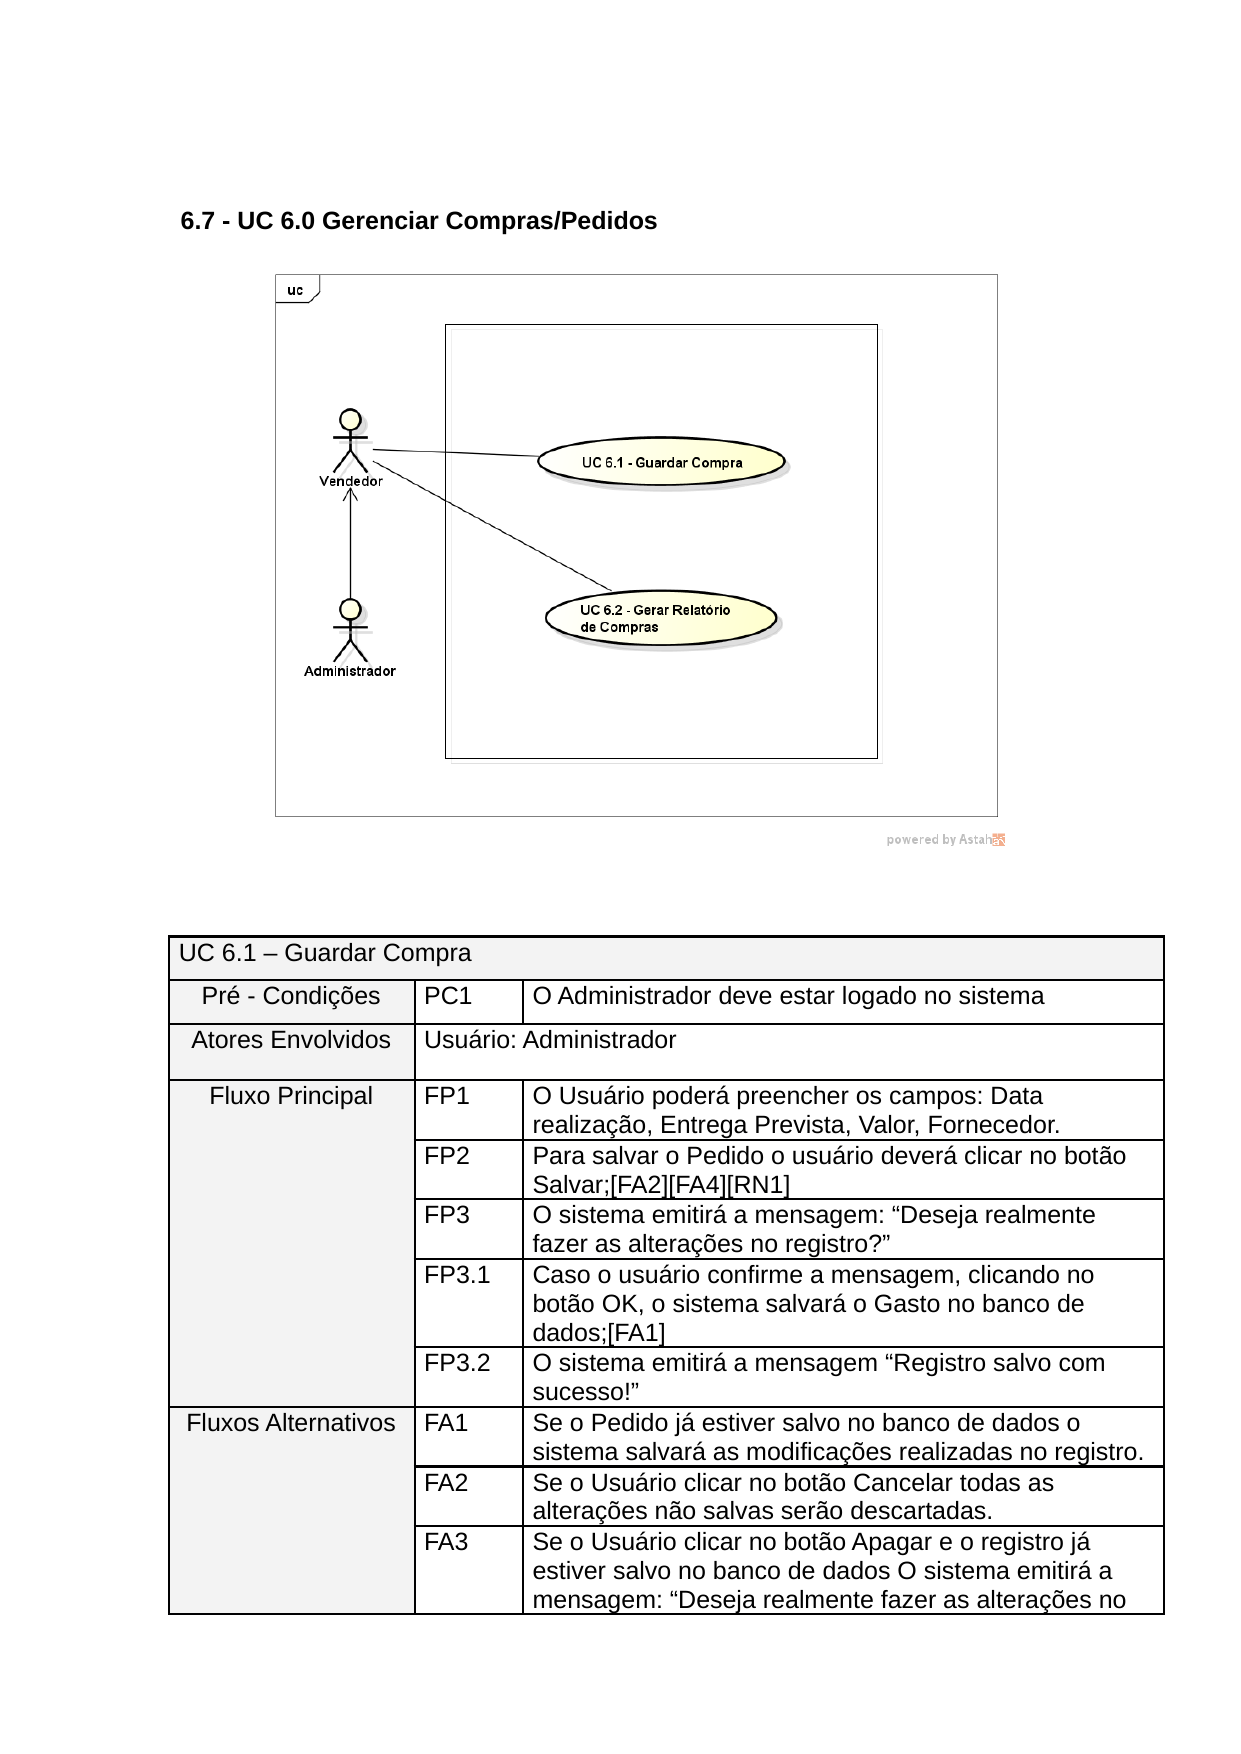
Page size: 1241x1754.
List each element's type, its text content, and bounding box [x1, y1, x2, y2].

table_cell FA1 [416, 1408, 522, 1465]
table_cell O Administrador deve estar logado no sistema [524, 981, 1163, 1023]
table_cell Se o Pedido já estiver salvo no banco de dados o sistema salvará as modificações realizadas no registro. [524, 1408, 1163, 1465]
table_cell FP3 [416, 1200, 522, 1258]
table_cell FP2 [416, 1141, 522, 1198]
table_cell FA3 [416, 1527, 522, 1613]
table_cell Fluxos Alternativos [170, 1408, 414, 1613]
table_cell FP3.2 [416, 1348, 522, 1406]
table_cell Atores Envolvidos [170, 1025, 414, 1079]
table_cell Pré - Condições [170, 981, 414, 1023]
picture [264, 263, 1009, 850]
table_cell O sistema emitirá a mensagem: “Deseja realmente fazer as alterações no registro?” [524, 1200, 1163, 1258]
table_cell O Usuário poderá preencher os campos: Data realização, Entrega Prevista, Valor, Fornecedor. [524, 1081, 1163, 1139]
table_cell FP1 [416, 1081, 522, 1139]
table_cell Caso o usuário confirme a mensagem, clicando no botão OK, o sistema salvará o Gasto no banco de dados;[FA1] [524, 1260, 1163, 1346]
text 6.7 - UC 6.0 Gerenciar Compras/Pedidos [180, 206, 1092, 235]
table_cell Fluxo Principal [170, 1081, 414, 1406]
table_cell Para salvar o Pedido o usuário deverá clicar no botão Salvar;[FA2][FA4][RN1] [524, 1141, 1163, 1198]
table_cell Se o Usuário clicar no botão Apagar e o registro já estiver salvo no banco de dados O sistema emitirá a mensagem: “Deseja realmente fazer as alterações no [524, 1527, 1163, 1613]
table_cell FA2 [416, 1468, 522, 1525]
table_cell FP3.1 [416, 1260, 522, 1346]
table_header UC 6.1 – Guardar Compra [170, 938, 1163, 979]
table_cell Se o Usuário clicar no botão Cancelar todas as alterações não salvas serão descartadas. [524, 1468, 1163, 1525]
table_cell Usuário: Administrador [416, 1025, 1163, 1079]
table_cell PC1 [416, 981, 522, 1023]
table_cell O sistema emitirá a mensagem “Registro salvo com sucesso!” [524, 1348, 1163, 1406]
